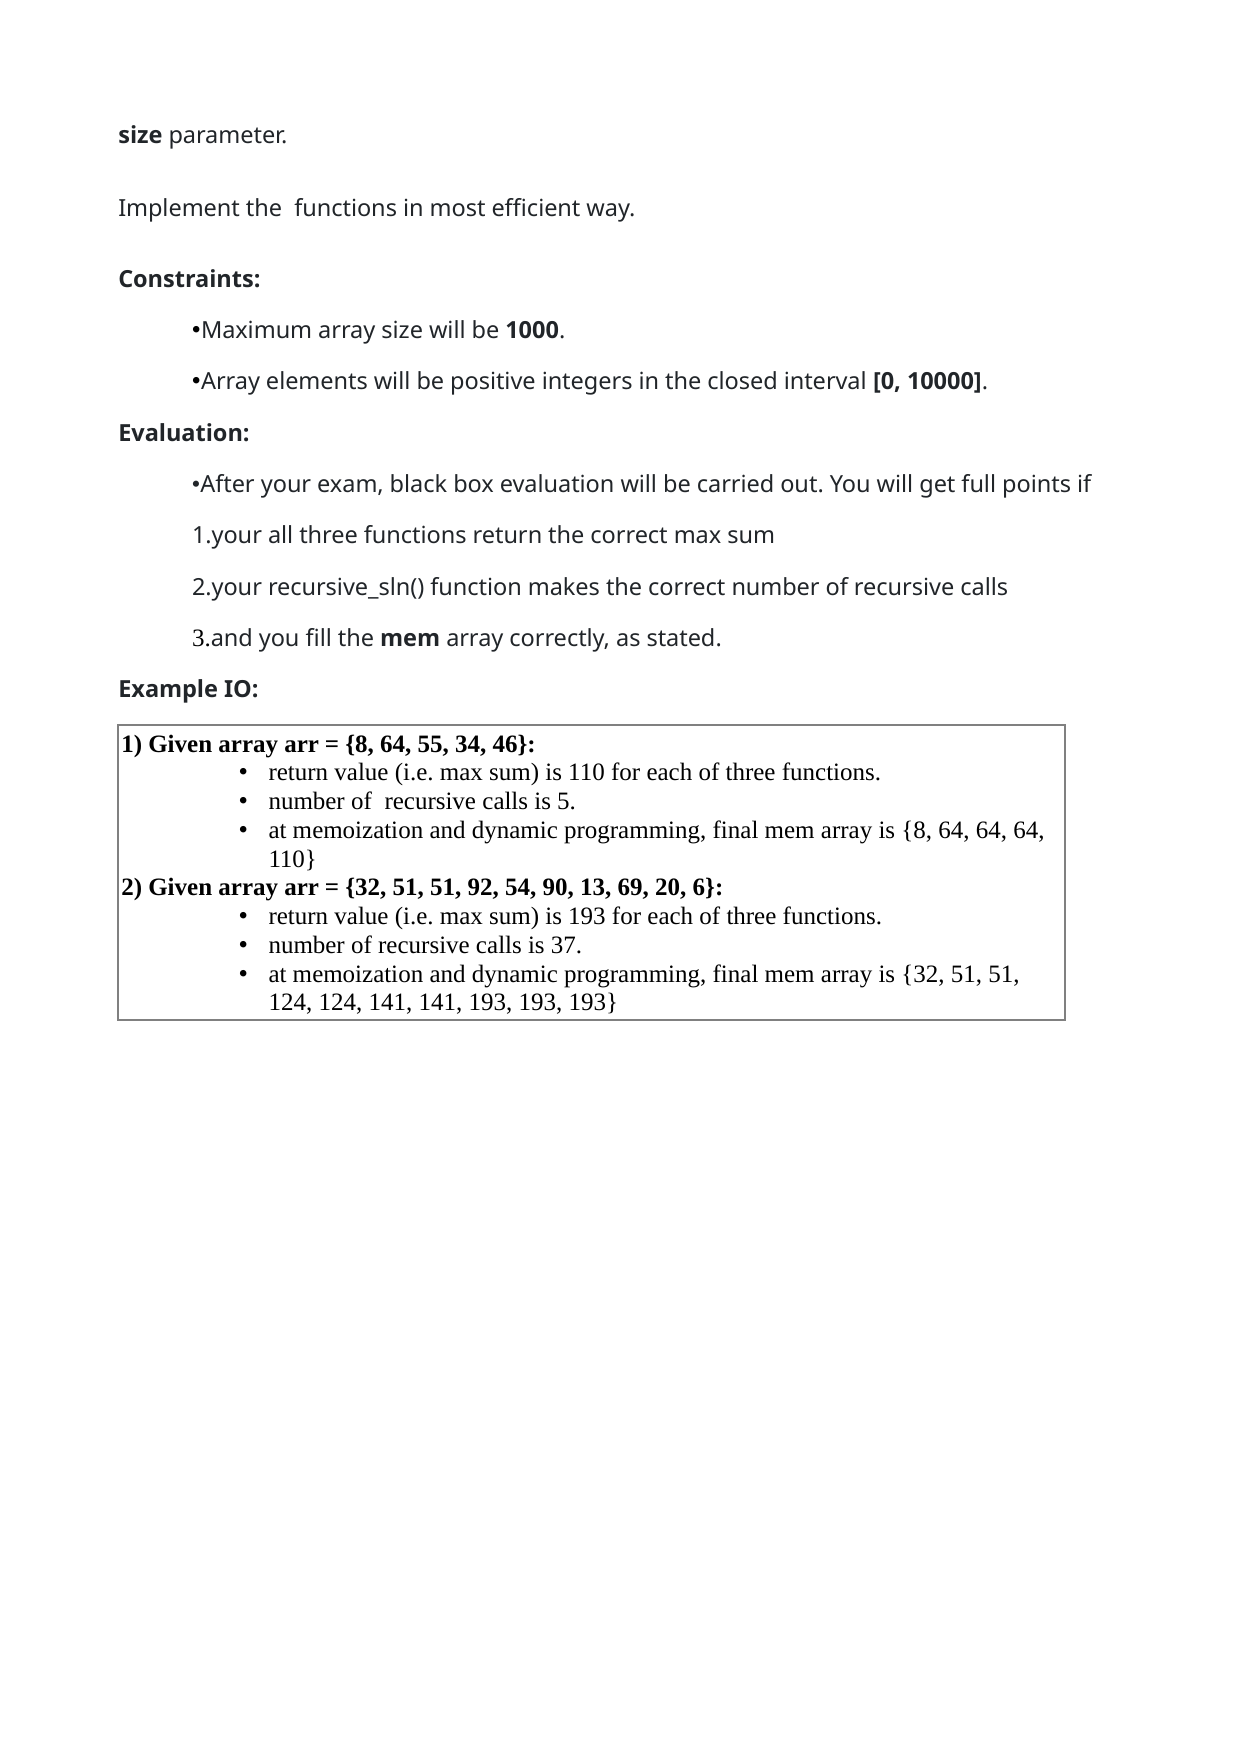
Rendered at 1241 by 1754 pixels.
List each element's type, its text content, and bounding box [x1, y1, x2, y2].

text size parameter. Implement the functions in most efficient way. [118, 118, 1122, 224]
list your recursive_sln() function makes the correct number of recursive calls [118, 570, 1122, 602]
list and you fill the mem array correctly, as stated. [118, 621, 1122, 653]
list Maximum array size will be 1000. [118, 313, 1122, 345]
text Example IO: [118, 673, 1122, 705]
list After your exam, black box evaluation will be carried out. You will get full points if [118, 467, 1122, 499]
list Array elements will be positive integers in the closed interval [0, 10000]. [118, 365, 1122, 397]
text Constraints: [118, 228, 1122, 294]
list your all three functions return the correct max sum [118, 519, 1122, 551]
text Evaluation: [118, 416, 1122, 448]
table_header 1) Given array arr = {8, 64, 55, 34, 46}: return value (i.e. max sum) is 110 for each of three functions. number of recursive calls is 5. at memoization and dynamic programming, final mem array is {8, 64, 64, 64, 110} 2) Given array arr = {32, 51, 51, 92, 54, 90, 13, 69, 20, 6}: return value (i.e. max sum) is 193 for each of three functions. number of recursive calls is 37. at memoization and dynamic programming, final mem array is {32, 51, 51, 124, 124, 141, 141, 193, 193, 193} [119, 726, 1064, 1019]
